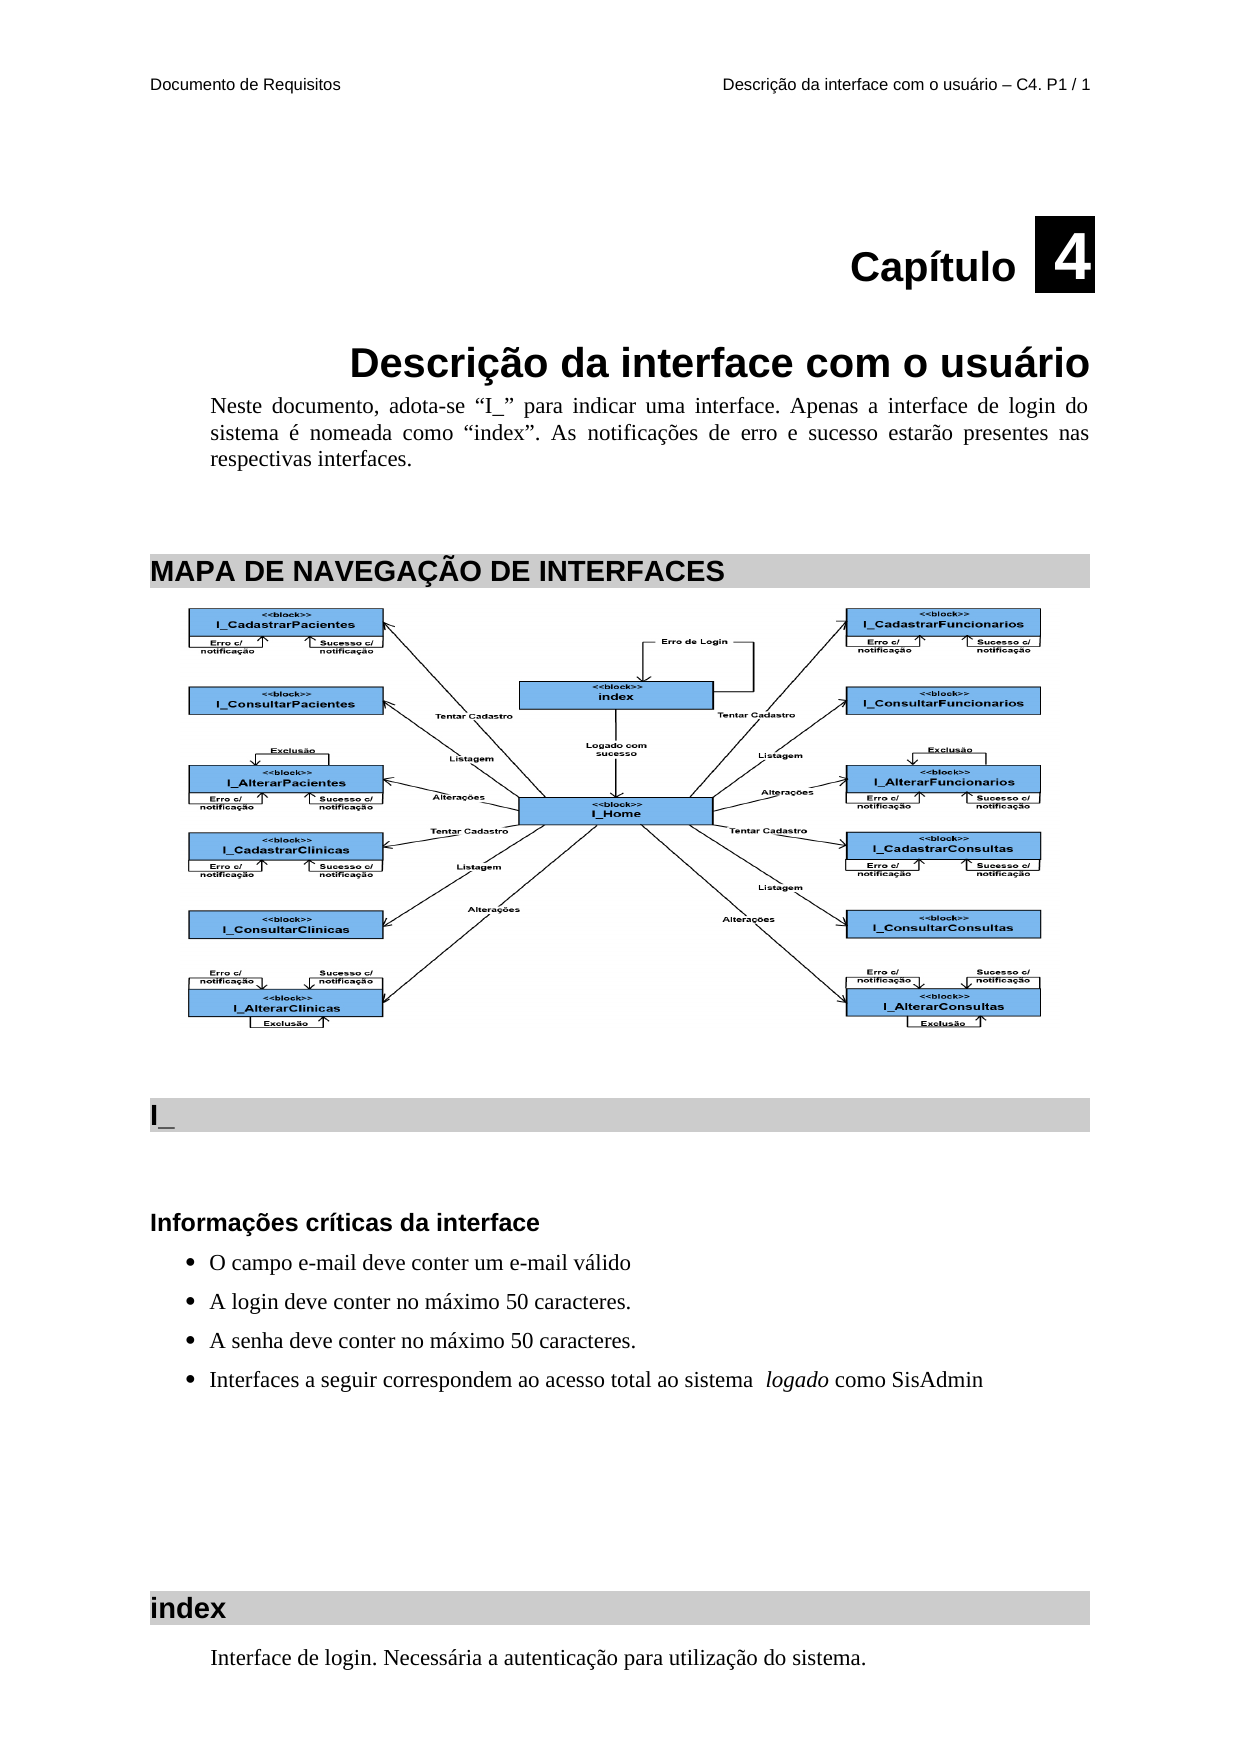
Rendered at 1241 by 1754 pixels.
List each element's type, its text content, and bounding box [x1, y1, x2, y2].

picture [180, 600, 1060, 1028]
subtitle MAPA DE NAVEGAÇÃO DE INTERFACES [150, 554, 1090, 588]
text Neste documento, adota-se “I_” para indicar uma interface. Apenas a interface de login do sistema é nomeada como “index”. As notificações de erro e sucesso estarão presentes nas respectivas interfaces. [210, 393, 1090, 472]
text 4 [1036, 217, 1094, 292]
list Interfaces a seguir correspondem ao acesso total ao sistema logado como SisAdmin [186, 1366, 1090, 1392]
subtitle index [150, 1591, 1090, 1625]
subtitle Capítulo [150, 243, 1035, 291]
text Interface de login. Necessária a autenticação para utilização do sistema. [210, 1644, 1090, 1670]
subtitle I_ [150, 1098, 1090, 1132]
subtitle Informações críticas da interface [150, 1208, 1090, 1237]
list A login deve conter no máximo 50 caracteres. [186, 1288, 1090, 1314]
subtitle Descrição da interface com o usuário [150, 338, 1090, 386]
list O campo e-mail deve conter um e-mail válido [186, 1249, 1090, 1276]
list A senha deve conter no máximo 50 caracteres. [186, 1327, 1090, 1353]
